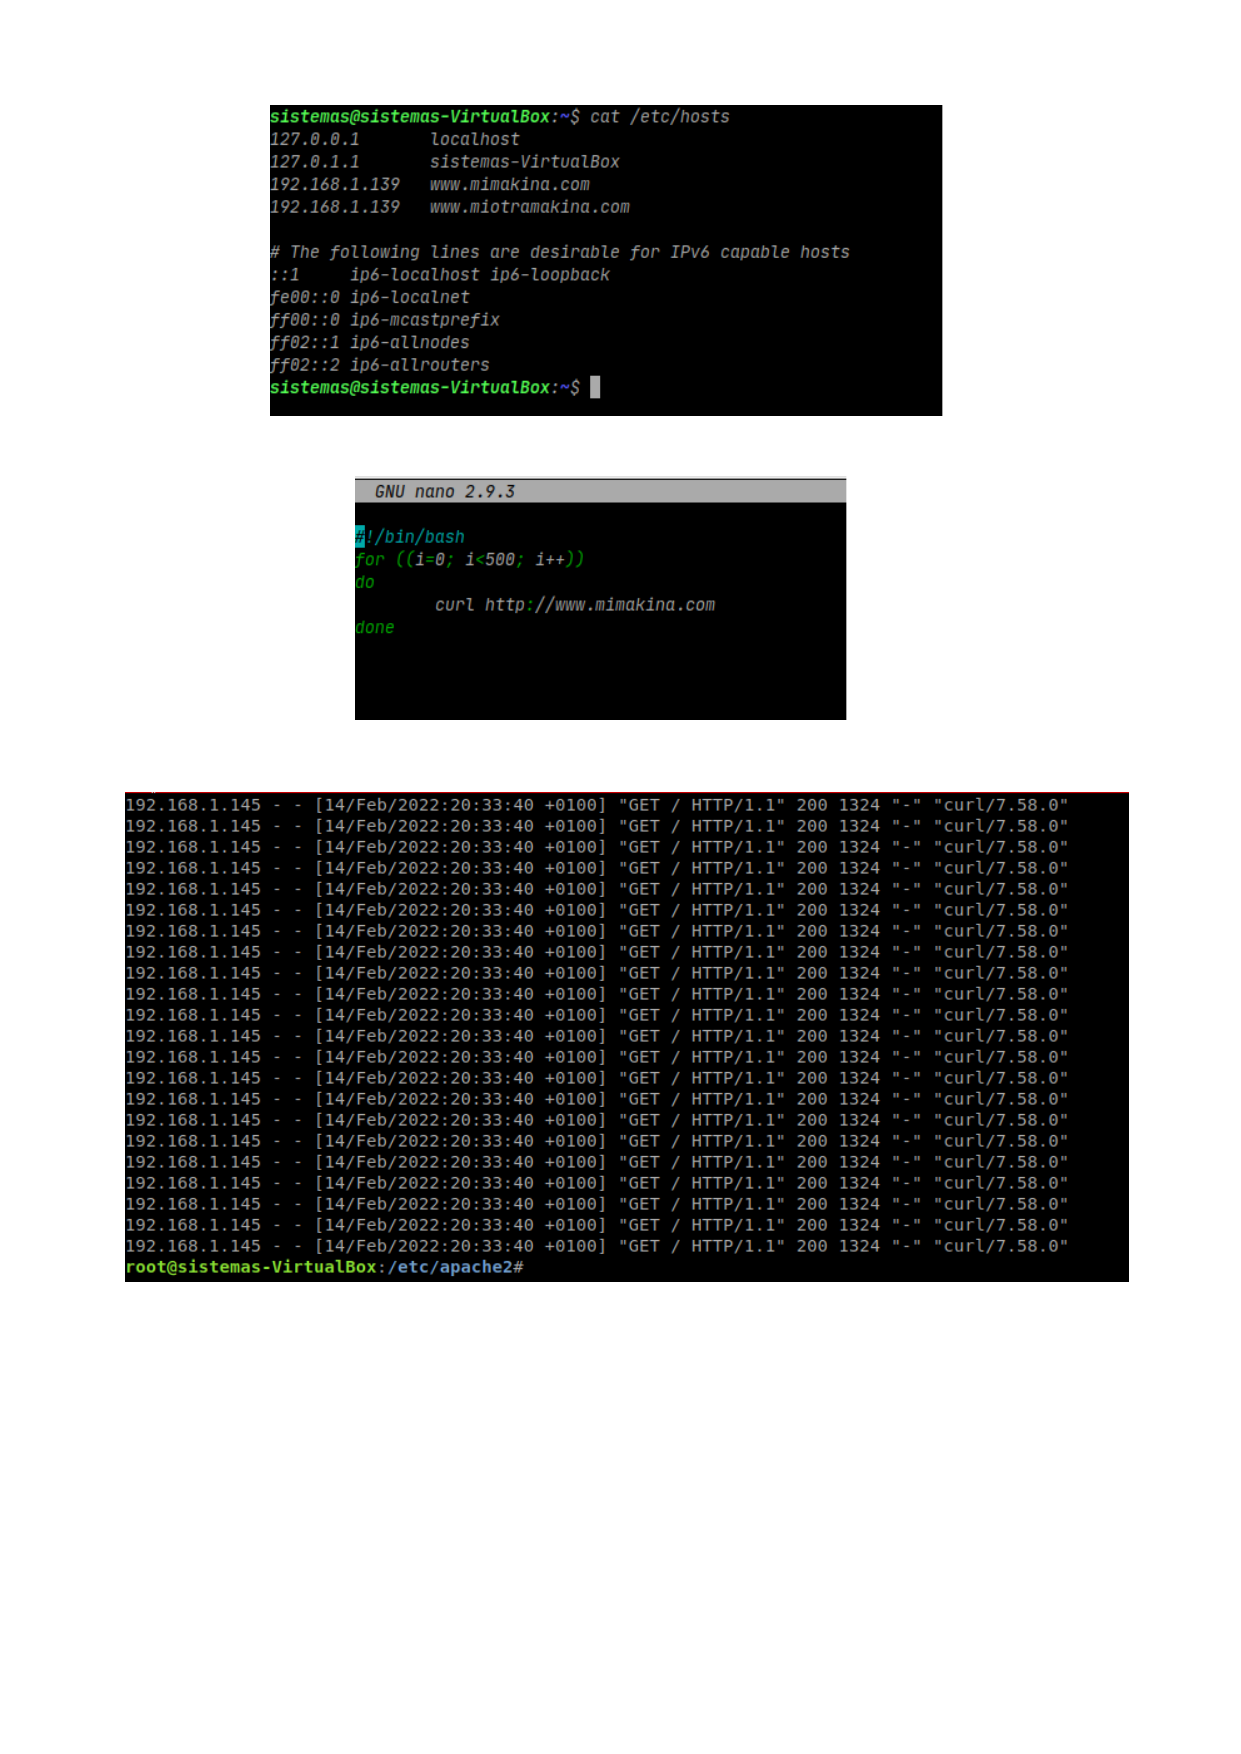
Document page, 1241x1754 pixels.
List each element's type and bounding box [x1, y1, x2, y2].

picture [270, 105, 943, 416]
picture [125, 792, 1129, 1282]
picture [355, 476, 847, 720]
